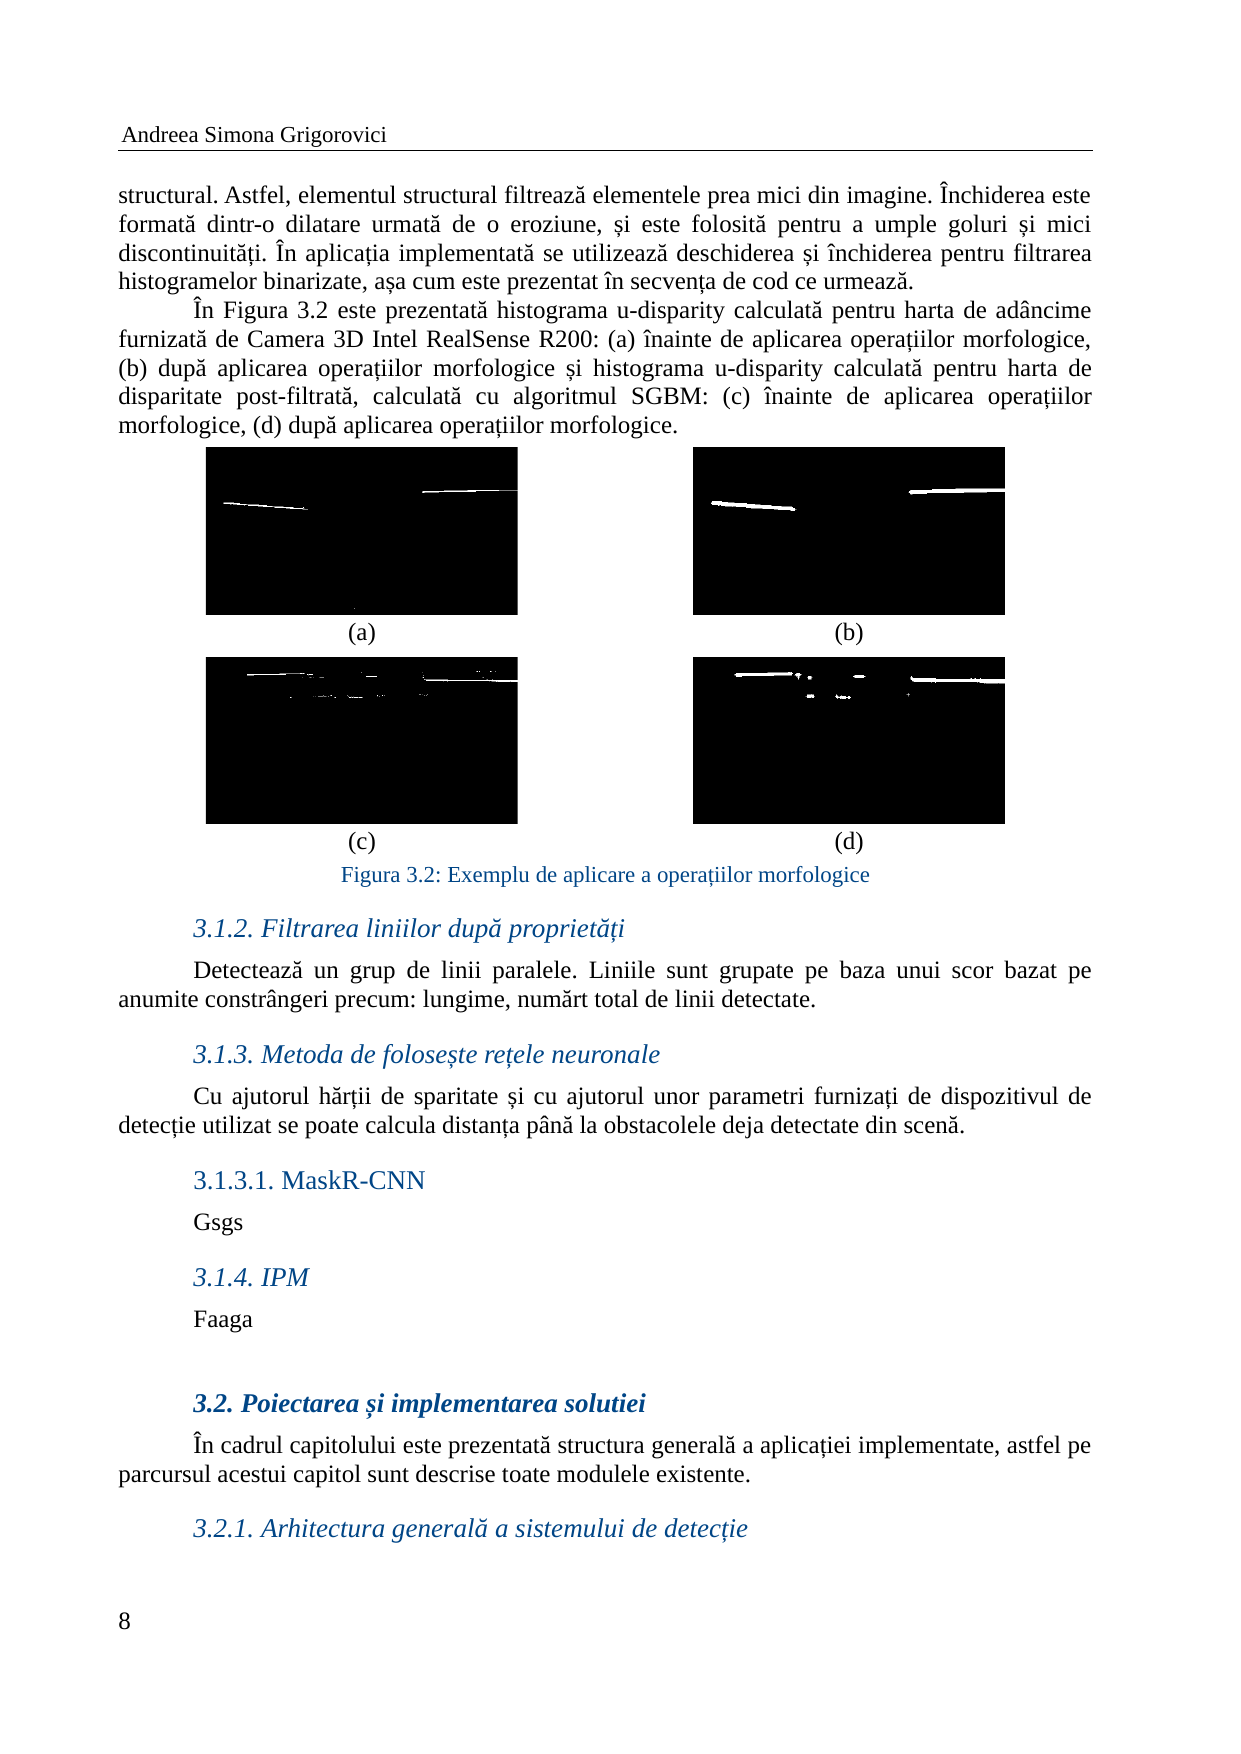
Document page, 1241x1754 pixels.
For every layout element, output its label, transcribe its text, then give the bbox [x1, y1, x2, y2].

subtitle Filtrarea liniilor după proprietăți [193, 912, 1093, 943]
picture [693, 447, 1005, 615]
subtitle Metoda de folosește rețele neuronale [193, 1038, 1093, 1069]
text Gsgs [118, 1207, 1093, 1236]
picture [205, 657, 518, 824]
table_cell (d) [605, 651, 1093, 861]
picture [205, 447, 518, 615]
subtitle IPM [193, 1261, 1093, 1292]
text structural. Astfel, elementul structural filtrează elementele prea mici din imagine. Închiderea este formată dintr-o dilatare urmată de o eroziune, și este folosită pentru a umple goluri și mici discontinuități. În aplicația implementată se utilizează deschiderea și închiderea pentru filtrarea histogramelor binarizate, așa cum este prezentat în secvența de cod ce urmează. [118, 180, 1093, 295]
text În cadrul capitolului este prezentată structura generală a aplicației implementate, astfel pe parcursul acestui capitol sunt descrise toate modulele existente. [118, 1430, 1093, 1488]
subtitle MaskR-CNN [193, 1164, 1093, 1195]
text Detectează un grup de linii paralele. Liniile sunt grupate pe baza unui scor bazat pe anumite constrângeri precum: lungime, numărt total de linii detectate. [118, 956, 1093, 1013]
picture [693, 657, 1005, 824]
text În Figura 3.2 este prezentată histograma u-disparity calculată pentru harta de adâncime furnizată de Camera 3D Intel RealSense R200: (a) înainte de aplicarea operațiilor morfologice, (b) după aplicarea operațiilor morfologice și histograma u-disparity calculată pentru harta de disparitate post-filtrată, calculată cu algoritmul SGBM: (c) înainte de aplicarea operațiilor morfologice, (d) după aplicarea operațiilor morfologice. [118, 295, 1093, 439]
text Cu ajutorul hărții de sparitate și cu ajutorul unor parametri furnizați de dispozitivul de detecție utilizat se poate calcula distanța până la obstacolele deja detectate din scenă. [118, 1081, 1093, 1139]
table_cell (c) [118, 651, 605, 861]
subtitle Arhitectura generală a sistemului de detecție [193, 1512, 1093, 1544]
table_header (b) [605, 442, 1093, 651]
table_header (a) [118, 442, 605, 651]
text Faaga [118, 1304, 1093, 1333]
text Figura 3.2: Exemplu de aplicare a operațiilor morfologice [118, 861, 1093, 887]
subtitle Poiectarea și implementarea solutiei [193, 1387, 1093, 1418]
